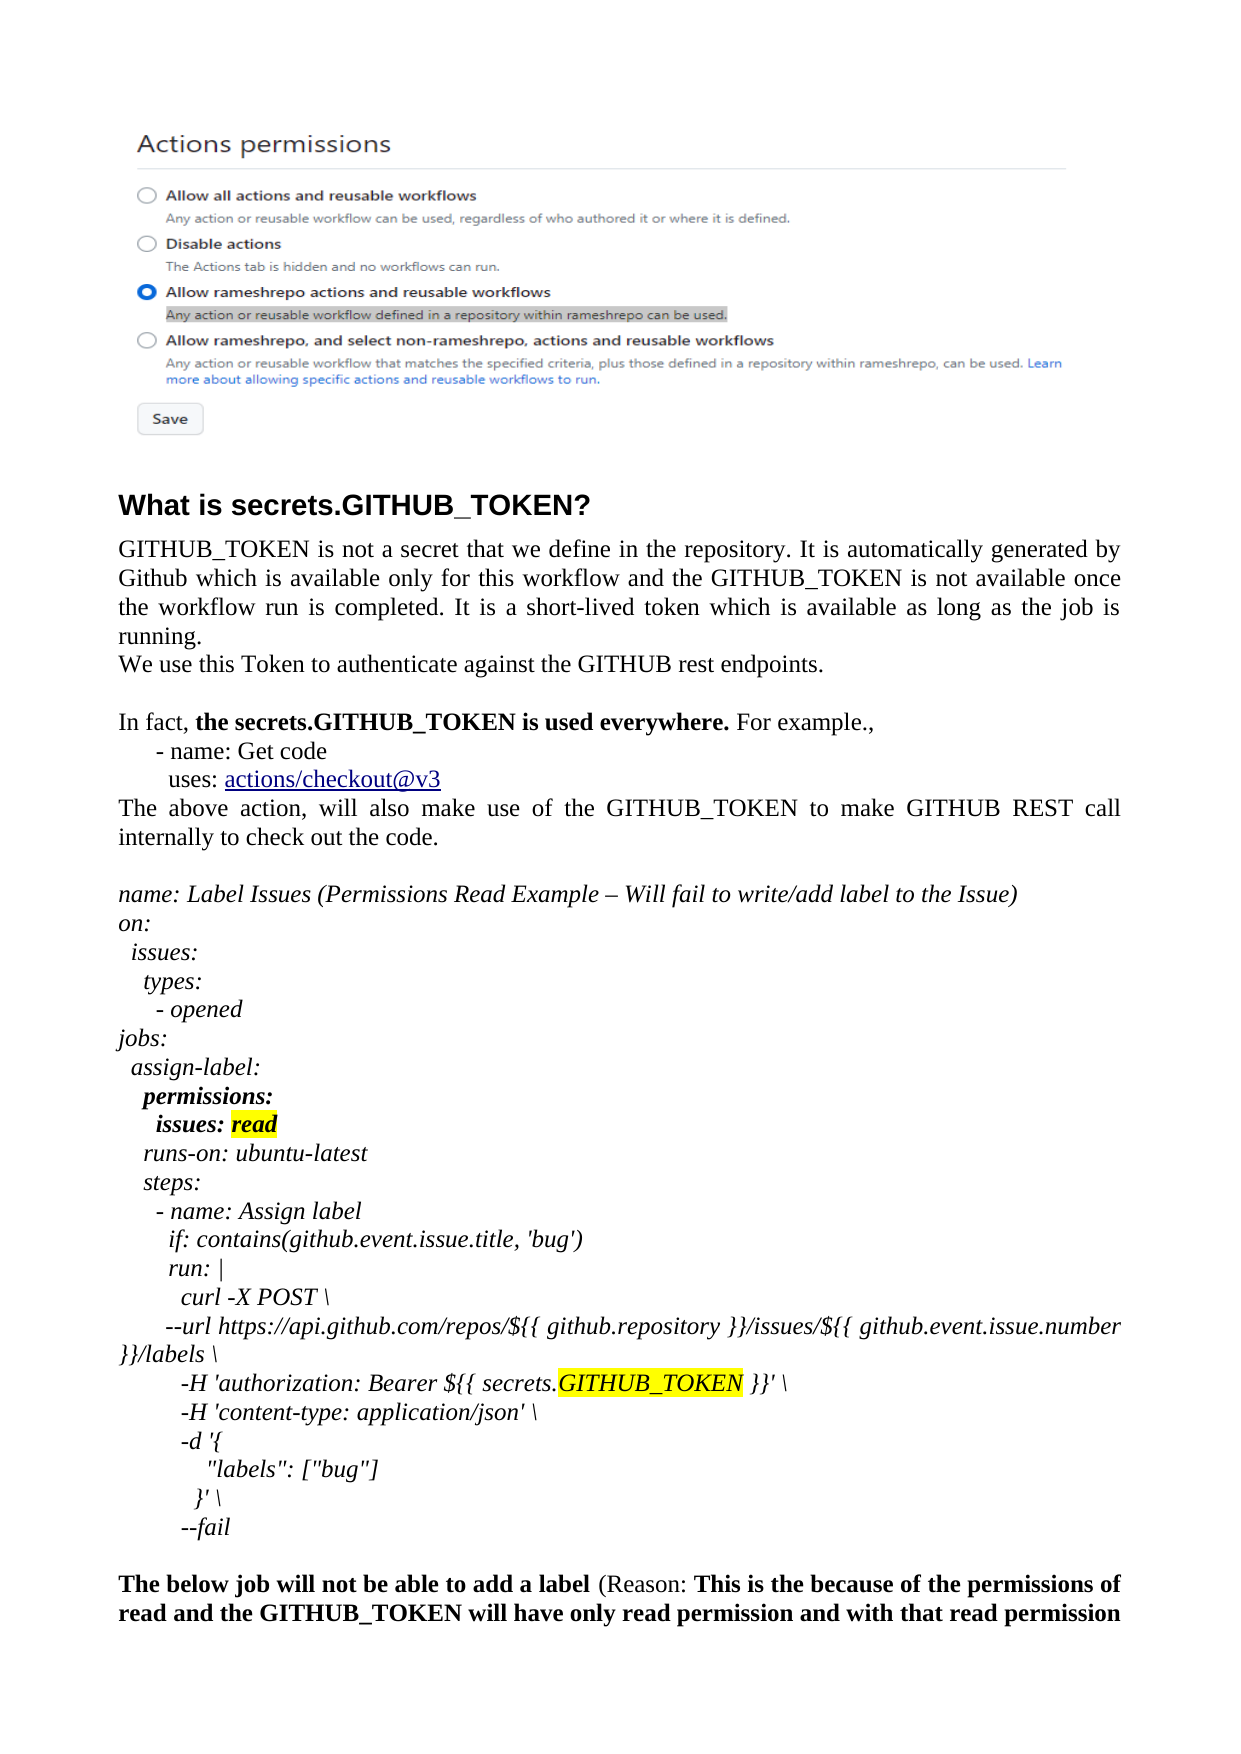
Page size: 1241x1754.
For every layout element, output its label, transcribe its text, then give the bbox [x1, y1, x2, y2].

text In fact, the secrets.GITHUB_TOKEN is used everywhere. For example., [118, 707, 1122, 736]
text - name: Get code [118, 736, 1122, 764]
text permissions: [118, 1081, 1122, 1109]
text We use this Token to authenticate against the GITHUB rest endpoints. [118, 649, 1122, 678]
text GITHUB_TOKEN is not a secret that we define in the repository. It is automatically generated by Github which is available only for this workflow and the GITHUB_TOKEN is not available once the workflow run is completed. It is a short-lived token which is available as long as the job is running. [118, 534, 1122, 649]
text jobs: [118, 1023, 1122, 1052]
text -H 'content-type: application/json' \ [118, 1397, 1122, 1426]
text --fail [118, 1512, 1122, 1541]
text The above action, will also make use of the GITHUB_TOKEN to make GITHUB REST call internally to check out the code. [118, 793, 1122, 851]
text run: | [118, 1253, 1122, 1282]
text on: [118, 908, 1122, 937]
text issues: read [118, 1109, 1122, 1138]
text name: Label Issues (Permissions Read Example – Will fail to write/add label to the Issue) [118, 879, 1122, 908]
text --url https://api.github.com/repos/${{ github.repository }}/issues/${{ github.event.issue.number }}/labels \ [118, 1311, 1122, 1368]
text - opened [118, 994, 1122, 1023]
text uses: actions/checkout@v3 [118, 764, 1122, 793]
subtitle What is secrets.GITHUB_TOKEN? [118, 488, 1122, 522]
text issues: [118, 937, 1122, 966]
text The below job will not be able to add a label (Reason: This is the because of the permissions of read and the GITHUB_TOKEN will have only read permission and with that read permission [118, 1569, 1122, 1627]
text assign-label: [118, 1052, 1122, 1081]
text if: contains(github.event.issue.title, 'bug') [118, 1224, 1122, 1253]
text -d '{ [118, 1426, 1122, 1454]
text steps: [118, 1167, 1122, 1196]
text types: [118, 966, 1122, 994]
text - name: Assign label [118, 1196, 1122, 1224]
text "labels": ["bug"] [118, 1454, 1122, 1483]
text curl -X POST \ [118, 1282, 1122, 1311]
text }' \ [118, 1483, 1122, 1512]
picture [118, 118, 1123, 445]
text runs-on: ubuntu-latest [118, 1138, 1122, 1167]
text -H 'authorization: Bearer ${{ secrets.GITHUB_TOKEN }}' \ [118, 1368, 1122, 1397]
